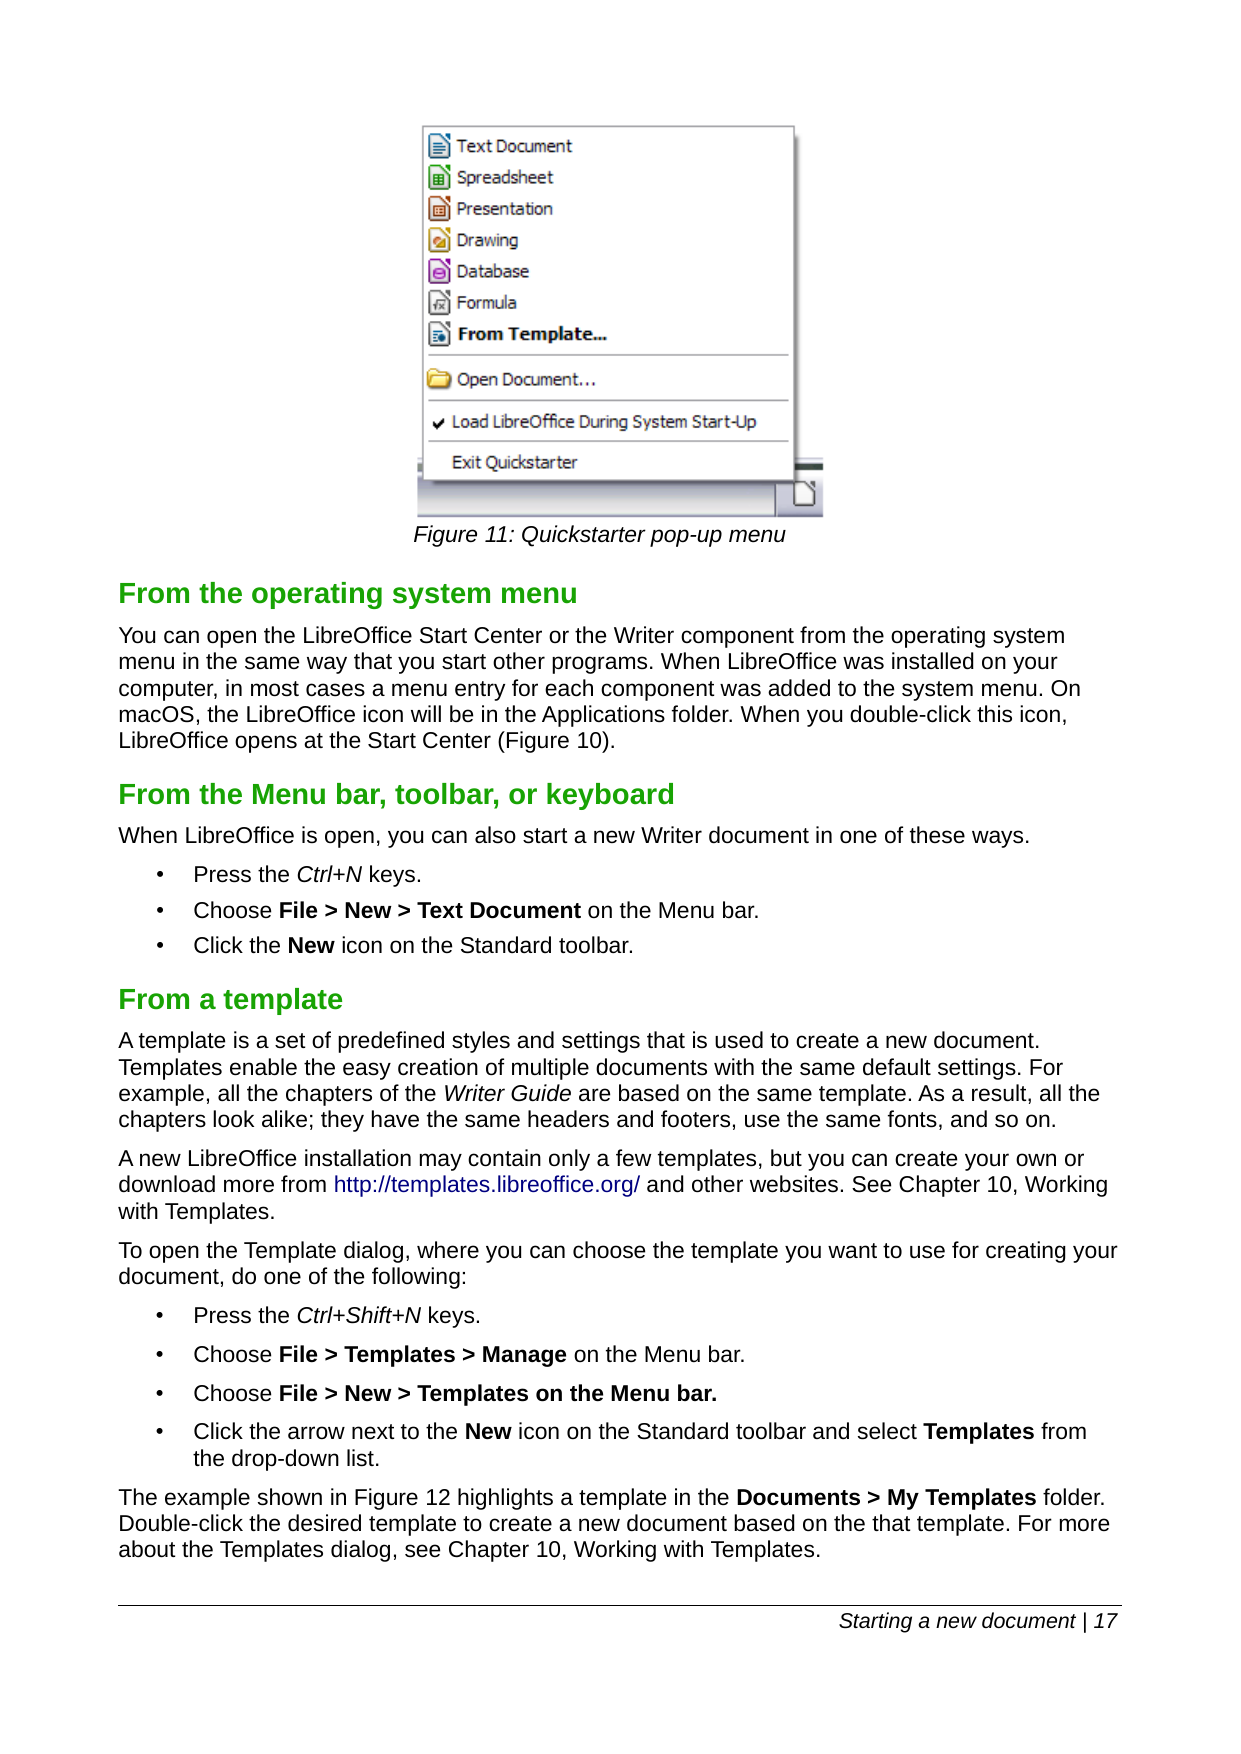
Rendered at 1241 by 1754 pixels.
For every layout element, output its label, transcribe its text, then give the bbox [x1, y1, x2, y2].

list Choose File > New > Templates on the Menu bar. [156, 1379, 1122, 1406]
picture [413, 118, 828, 522]
subtitle From a template [118, 982, 1122, 1015]
text Figure 11: Quickstarter pop-up menu [413, 522, 827, 548]
list Click the New icon on the Standard toolbar. [156, 932, 1122, 958]
list Press the Ctrl+N keys. [156, 861, 1122, 888]
subtitle From the Menu bar, toolbar, or keyboard [118, 777, 1122, 811]
text A new LibreOffice installation may contain only a few templates, but you can create your own or download more from http://templates.libreoffice.org/ and other websites. See Chapter 10, Working with Templates. [118, 1145, 1122, 1224]
text A template is a set of predefined styles and settings that is used to create a new document. Templates enable the easy creation of multiple documents with the same default settings. For example, all the chapters of the Writer Guide are based on the same template. As a result, all the chapters look alike; they have the same headers and footers, use the same fonts, and so on. [118, 1027, 1122, 1132]
list Choose File > Templates > Manage on the Menu bar. [156, 1341, 1122, 1367]
list Click the arrow next to the New icon on the Standard toolbar and select Templates from the drop-down list. [156, 1418, 1122, 1471]
text You can open the LibreOffice Start Center or the Writer component from the operating system menu in the same way that you start other programs. When LibreOffice was installed on your computer, in most cases a menu entry for each component was added to the system menu. On macOS, the LibreOffice icon will be in the Applications folder. When you double-click this icon, LibreOffice opens at the Start Center (Figure 10). [118, 622, 1122, 753]
list When LibreOffice is open, you can also start a new Writer document in one of these ways. [118, 822, 1122, 849]
text The example shown in Figure 12 highlights a template in the Documents > My Templates folder. Double-click the desired template to create a new document based on the that template. For more about the Templates dialog, see Chapter 10, Working with Templates. [118, 1483, 1122, 1563]
subtitle From the operating system menu [118, 576, 1122, 610]
list Press the Ctrl+Shift+N keys. [156, 1302, 1122, 1328]
text To open the Template dialog, where you can choose the template you want to use for creating your document, do one of the following: [118, 1237, 1122, 1289]
list Choose File > New > Text Document on the Menu bar. [156, 897, 1122, 923]
